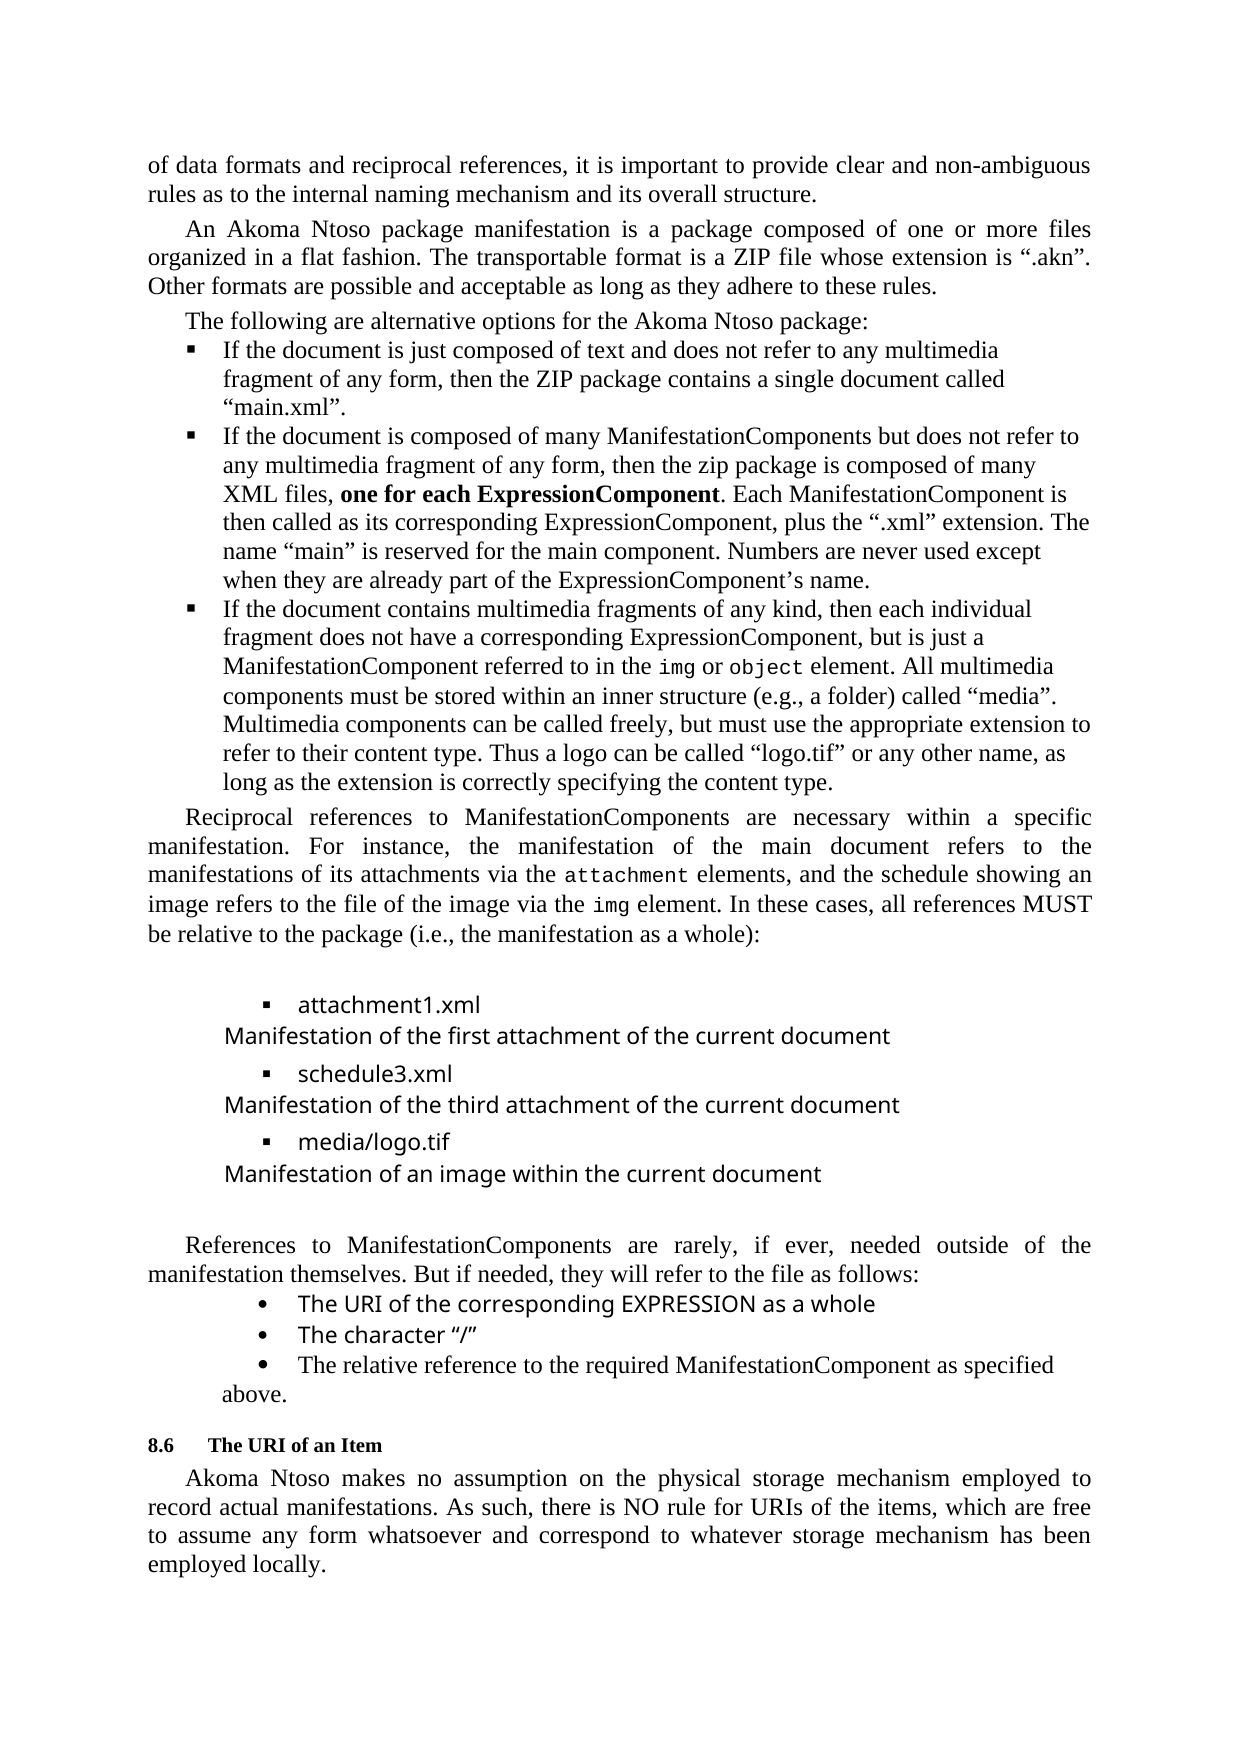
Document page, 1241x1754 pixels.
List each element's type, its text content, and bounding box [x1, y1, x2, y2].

list If the document contains multimedia fragments of any kind, then each individual fragment does not have a corresponding ExpressionComponent, but is just a ManifestationComponent referred to in the img or object element. All multimedia components must be stored within an inner structure (e.g., a folder) called “media”. Multimedia components can be called freely, but must use the appropriate extension to refer to their content type. Thus a logo can be called “logo.tif” or any other name, as long as the extension is correctly specifying the content type. [185, 594, 1092, 796]
text An Akoma Ntoso package manifestation is a package composed of one or more files organized in a flat fashion. The transportable format is a ZIP file whose extension is “.akn”. Other formats are possible and acceptable as long as they adhere to these rules. [148, 214, 1092, 300]
text The following are alternative options for the Akoma Ntoso package: [148, 306, 1092, 335]
subtitle The URI of an Item [148, 1432, 1092, 1457]
text Akoma Ntoso makes no assumption on the physical storage mechanism employed to record actual manifestations. As such, there is NO rule for URIs of the items, which are free to assume any form whatsoever and correspond to whatever storage mechanism has been employed locally. [148, 1463, 1092, 1578]
text References to ManifestationComponents are rarely, if ever, needed outside of the manifestation themselves. But if needed, they will refer to the file as follows: [148, 1230, 1092, 1287]
text of data formats and reciprocal references, it is important to provide clear and non-ambiguous rules as to the internal naming mechanism and its overall structure. [148, 150, 1092, 207]
list media/logo.tif Manifestation of an image within the current document [224, 1126, 1092, 1189]
text Reciprocal references to ManifestationComponents are necessary within a specific manifestation. For instance, the manifestation of the main document refers to the manifestations of its attachments via the attachment elements, and the schedule showing an image refers to the file of the image via the img element. In these cases, all references MUST be relative to the package (i.e., the manifestation as a whole): [148, 802, 1092, 947]
list If the document is composed of many ManifestationComponents but does not refer to any multimedia fragment of any form, then the zip package is composed of many XML files, one for each ExpressionComponent. Each ManifestationComponent is then called as its corresponding ExpressionComponent, plus the “.xml” extension. The name “main” is reserved for the main component. Numbers are never used except when they are already part of the ExpressionComponent’s name. [185, 421, 1092, 594]
list The relative reference to the required ManifestationComponent as specified above. [222, 1350, 1092, 1407]
list attachment1.xml Manifestation of the first attachment of the current document [224, 989, 1092, 1051]
list The URI of the corresponding EXPRESSION as a whole [222, 1287, 1092, 1319]
list schedule3.xml Manifestation of the third attachment of the current document [224, 1057, 1092, 1120]
list If the document is just composed of text and does not refer to any multimedia fragment of any form, then the ZIP package contains a single document called “main.xml”. [185, 335, 1092, 421]
list The character “/” [222, 1319, 1092, 1350]
